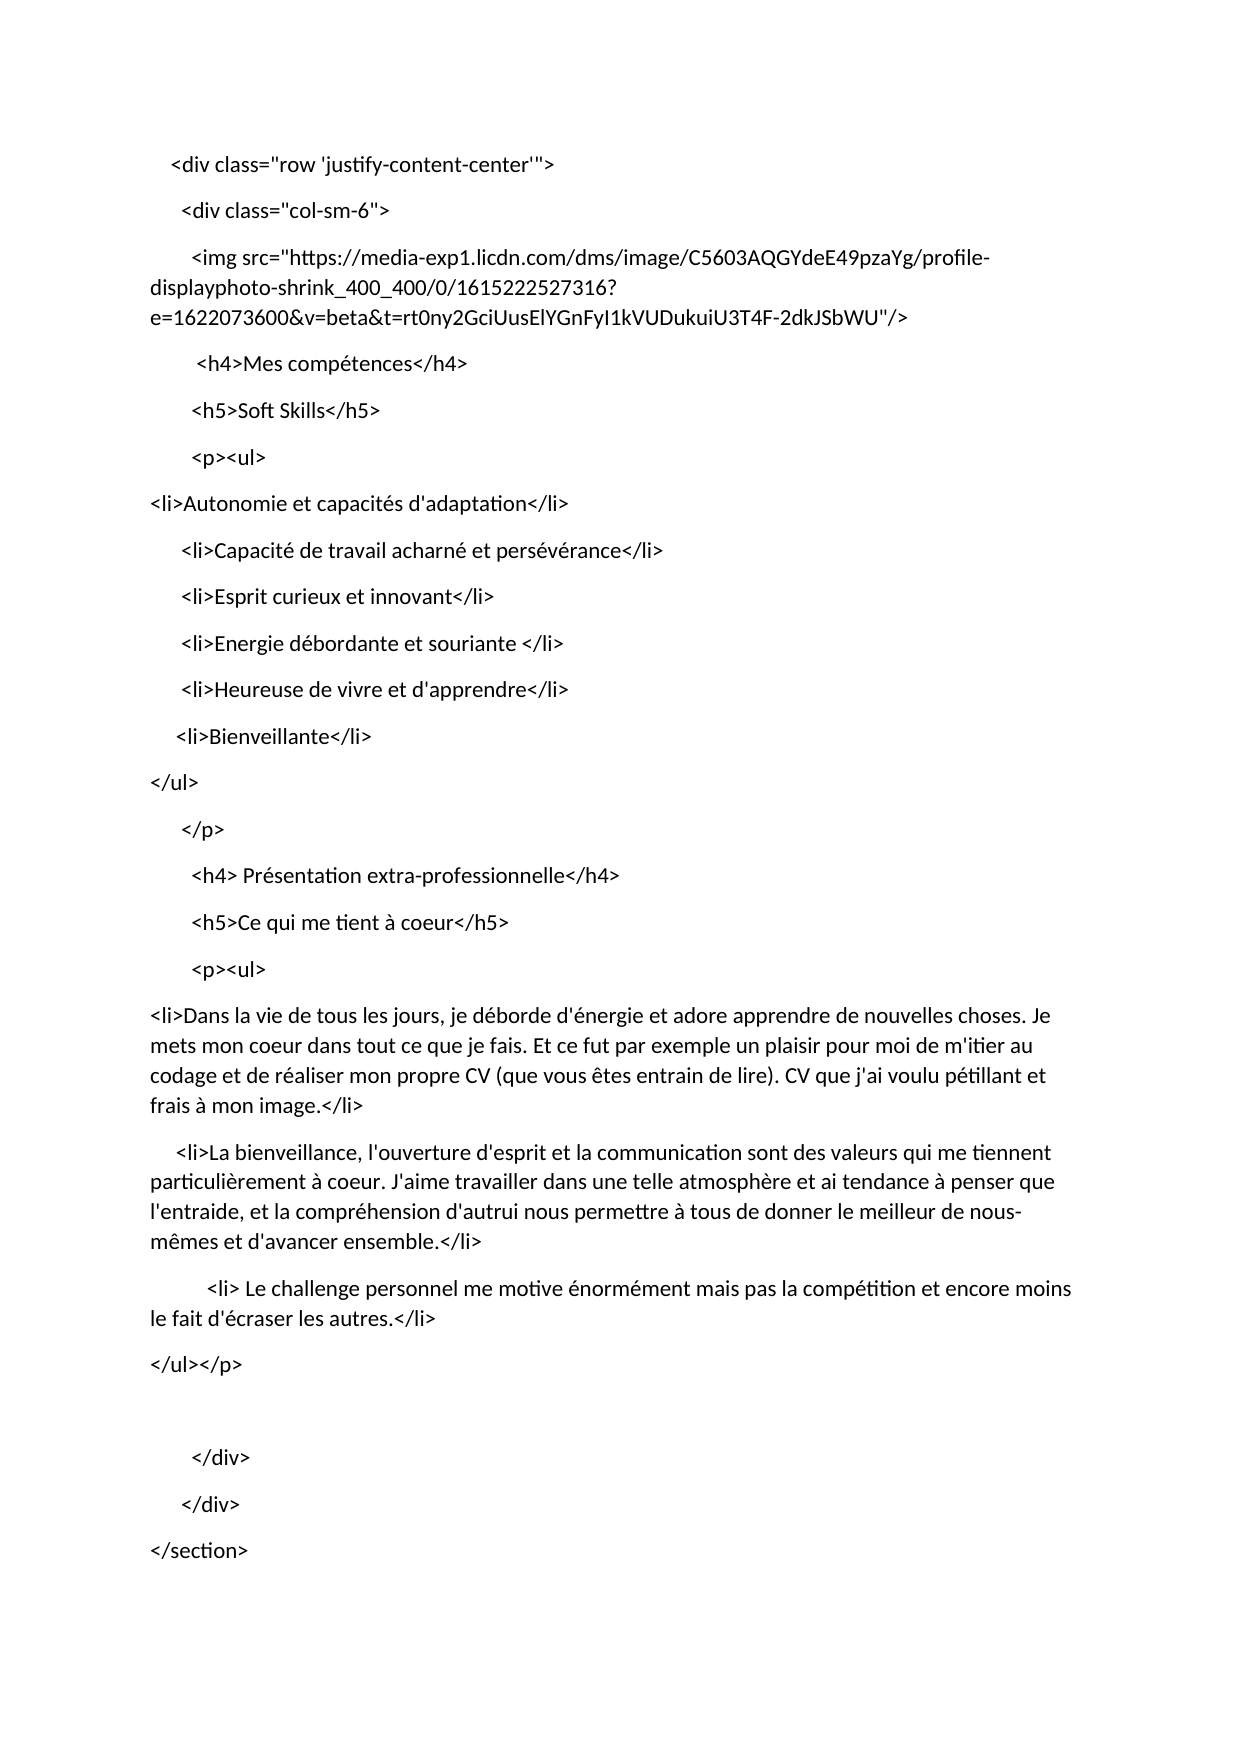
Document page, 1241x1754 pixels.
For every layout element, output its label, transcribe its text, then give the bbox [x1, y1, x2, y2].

text </div> [150, 1443, 1090, 1471]
text <h5>Ce qui me tient à coeur</h5> [150, 908, 1090, 936]
text <li>Autonomie et capacités d'adaptation</li> [150, 489, 1090, 517]
text </ul> [150, 768, 1090, 797]
text </div> [150, 1490, 1090, 1518]
text <li> Le challenge personnel me motive énormément mais pas la compétition et encore moins le fait d'écraser les autres.</li> [150, 1274, 1090, 1332]
text <div class="col-sm-6"> [150, 197, 1090, 224]
text <li>Esprit curieux et innovant</li> [150, 582, 1090, 610]
text <li>Dans la vie de tous les jours, je déborde d'énergie et adore apprendre de nouvelles choses. Je mets mon coeur dans tout ce que je fais. Et ce fut par exemple un plaisir pour moi de m'itier au codage et de réaliser mon propre CV (que vous êtes entrain de lire). CV que j'ai voulu pétillant et frais à mon image.</li> [150, 1001, 1090, 1119]
text <li>Bienveillante</li> [150, 722, 1090, 750]
text <p><ul> [150, 443, 1090, 471]
text </p> [150, 815, 1090, 843]
text <p><ul> [150, 955, 1090, 983]
text <img src="https://media-exp1.licdn.com/dms/image/C5603AQGYdeE49pzaYg/profile-displayphoto-shrink_400_400/0/1615222527316?e=1622073600&v=beta&t=rt0ny2GciUusElYGnFyI1kVUDukuiU3T4F-2dkJSbWU"/> [150, 243, 1090, 331]
text <li>Capacité de travail acharné et persévérance</li> [150, 536, 1090, 564]
text <li>Energie débordante et souriante </li> [150, 629, 1090, 657]
text <h4> Présentation extra-professionnelle</h4> [150, 862, 1090, 890]
text <li>La bienveillance, l'ouverture d'esprit et la communication sont des valeurs qui me tiennent particulièrement à coeur. J'aime travailler dans une telle atmosphère et ai tendance à penser que l'entraide, et la compréhension d'autrui nous permettre à tous de donner le meilleur de nous-mêmes et d'avancer ensemble.</li> [150, 1138, 1090, 1255]
text </ul></p> [150, 1350, 1090, 1378]
text <h5>Soft Skills</h5> [150, 396, 1090, 424]
text </section> [150, 1537, 1090, 1564]
text <li>Heureuse de vivre et d'apprendre</li> [150, 675, 1090, 703]
text <h4>Mes compétences</h4> [150, 349, 1090, 377]
text <div class="row 'justify-content-center'"> [150, 150, 1090, 178]
